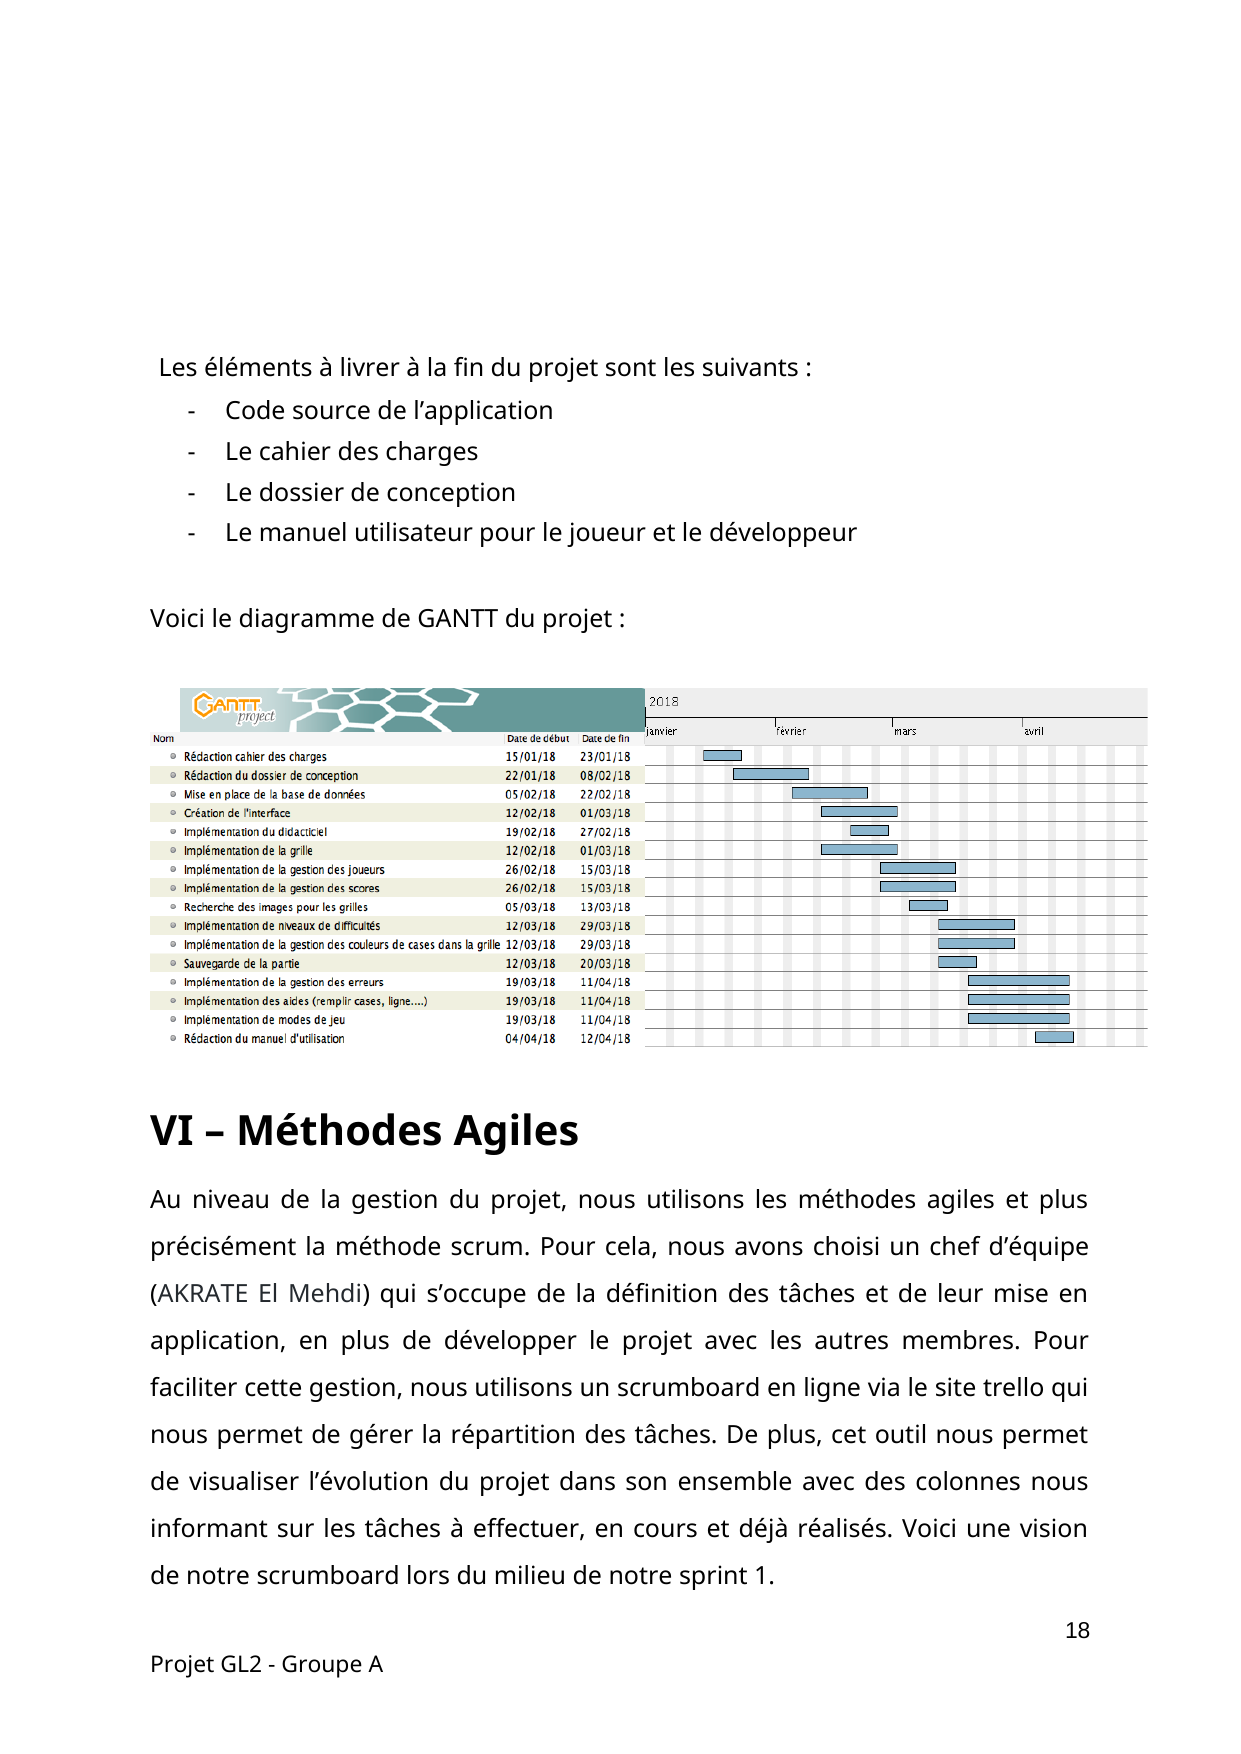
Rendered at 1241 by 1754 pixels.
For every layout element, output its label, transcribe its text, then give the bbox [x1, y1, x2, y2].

text Au niveau de la gestion du projet, nous utilisons les méthodes agiles et plus précisément la méthode scrum. Pour cela, nous avons choisi un chef d’équipe (AKRATE El Mehdi) qui s’occupe de la définition des tâches et de leur mise en application, en plus de développer le projet avec les autres membres. Pour faciliter cette gestion, nous utilisons un scrumboard en ligne via le site trello qui nous permet de gérer la répartition des tâches. De plus, cet outil nous permet de visualiser l’évolution du projet dans son ensemble avec des colonnes nous informant sur les tâches à effectuer, en cours et déjà réalisés. Voici une vision de notre scrumboard lors du milieu de notre sprint 1. [150, 1182, 1090, 1592]
list Code source de l’application [187, 392, 736, 427]
text Les éléments à livrer à la fin du projet sont les suivants : [158, 349, 1092, 384]
list Le dossier de conception [187, 474, 736, 508]
list Le manuel utilisateur pour le joueur et le développeur [187, 515, 1092, 549]
text Voici le diagramme de GANTT du projet : [150, 601, 1092, 635]
subtitle VI – Méthodes Agiles [150, 1101, 1090, 1158]
picture [150, 643, 1148, 1047]
list Le cahier des charges [187, 433, 736, 467]
